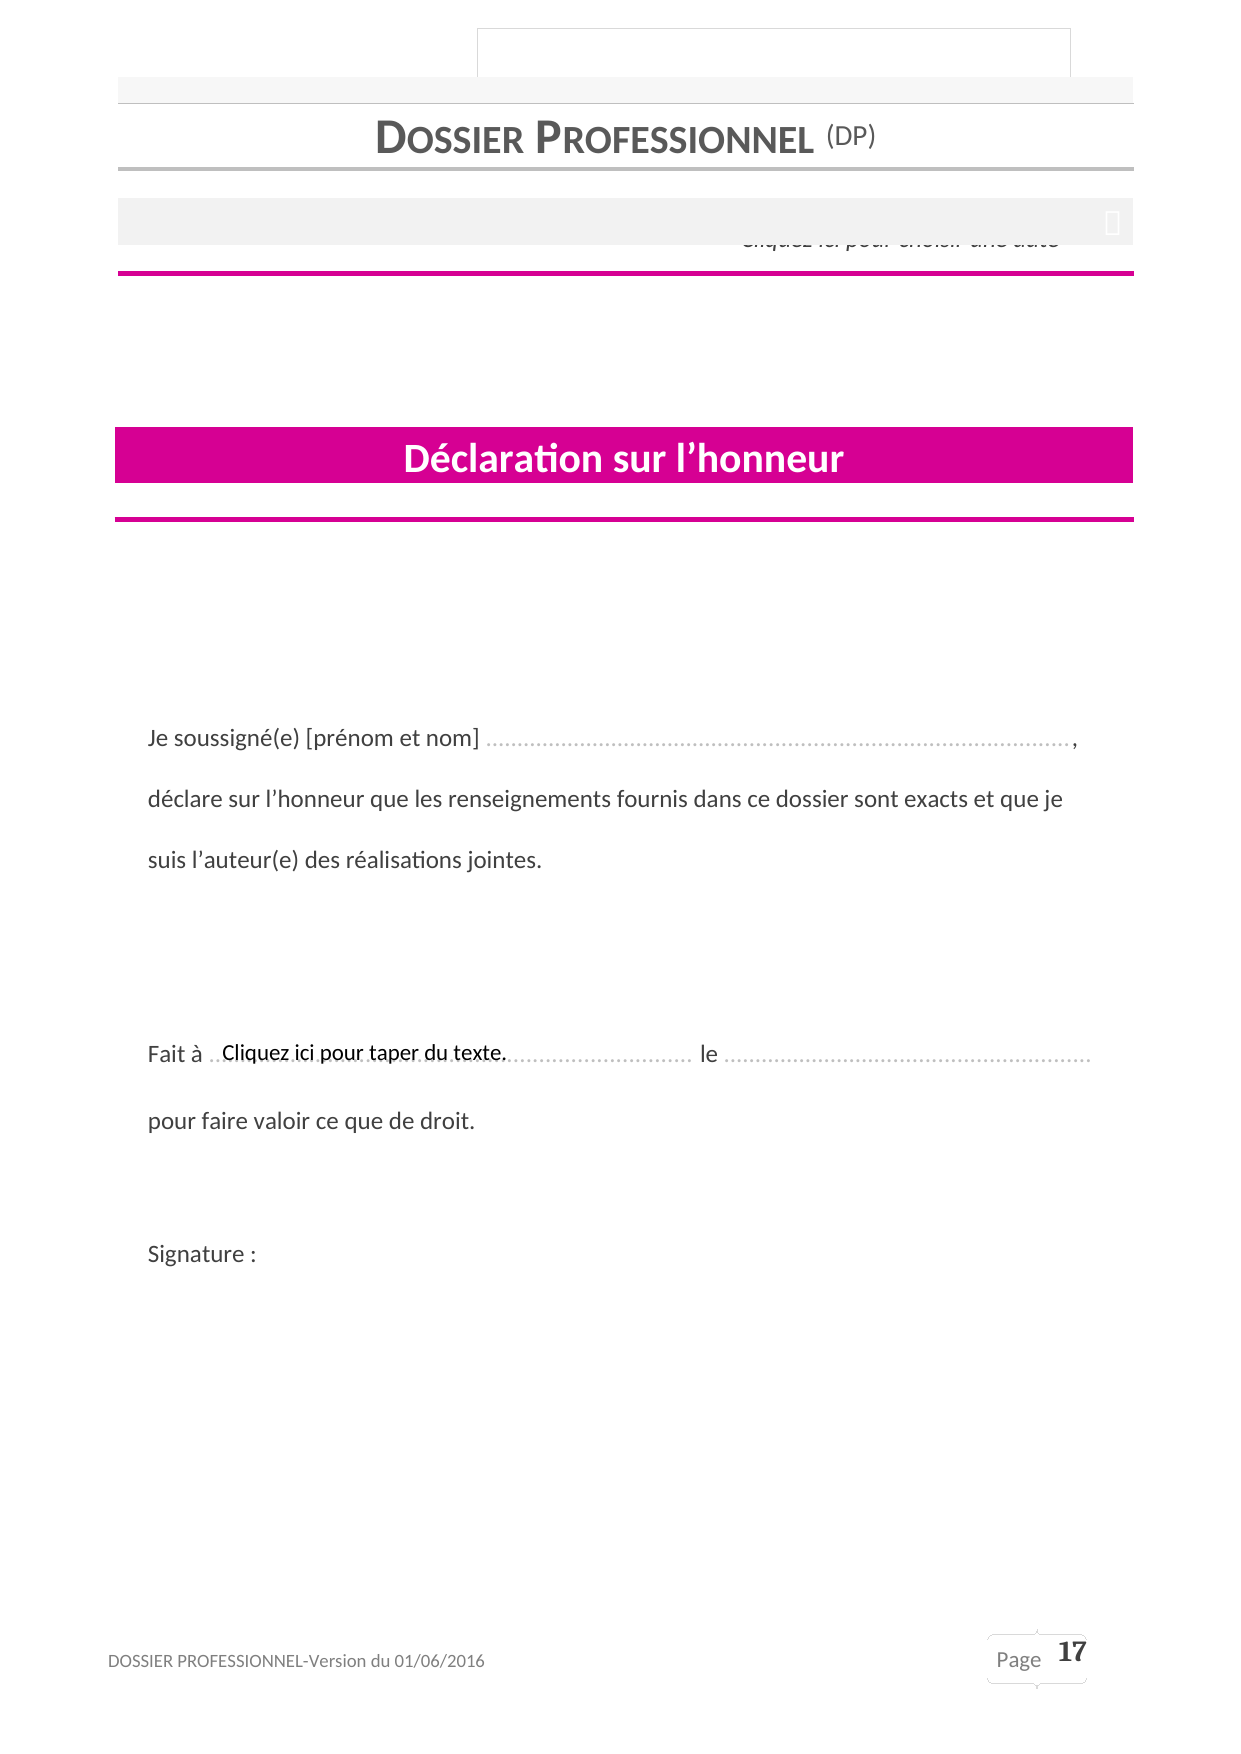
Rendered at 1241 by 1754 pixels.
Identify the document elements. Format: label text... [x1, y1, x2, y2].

text Cliquez ici pour taper du texte. [222, 1038, 678, 1066]
text Signature : [148, 1238, 1093, 1269]
table_cell [115, 522, 1133, 576]
table_header Déclaration sur l’honneur [115, 427, 1133, 483]
table_cell [115, 483, 1133, 517]
text déclare sur l’honneur que les renseignements fournis dans ce dossier sont exacts et que je suis l’auteur(e) des réalisations jointes. [148, 783, 1093, 875]
text Je soussigné(e) [prénom et nom] , [148, 722, 1093, 753]
text pour faire valoir ce que de droit. [148, 1105, 1093, 1136]
text Fait à le [148, 1038, 1093, 1069]
